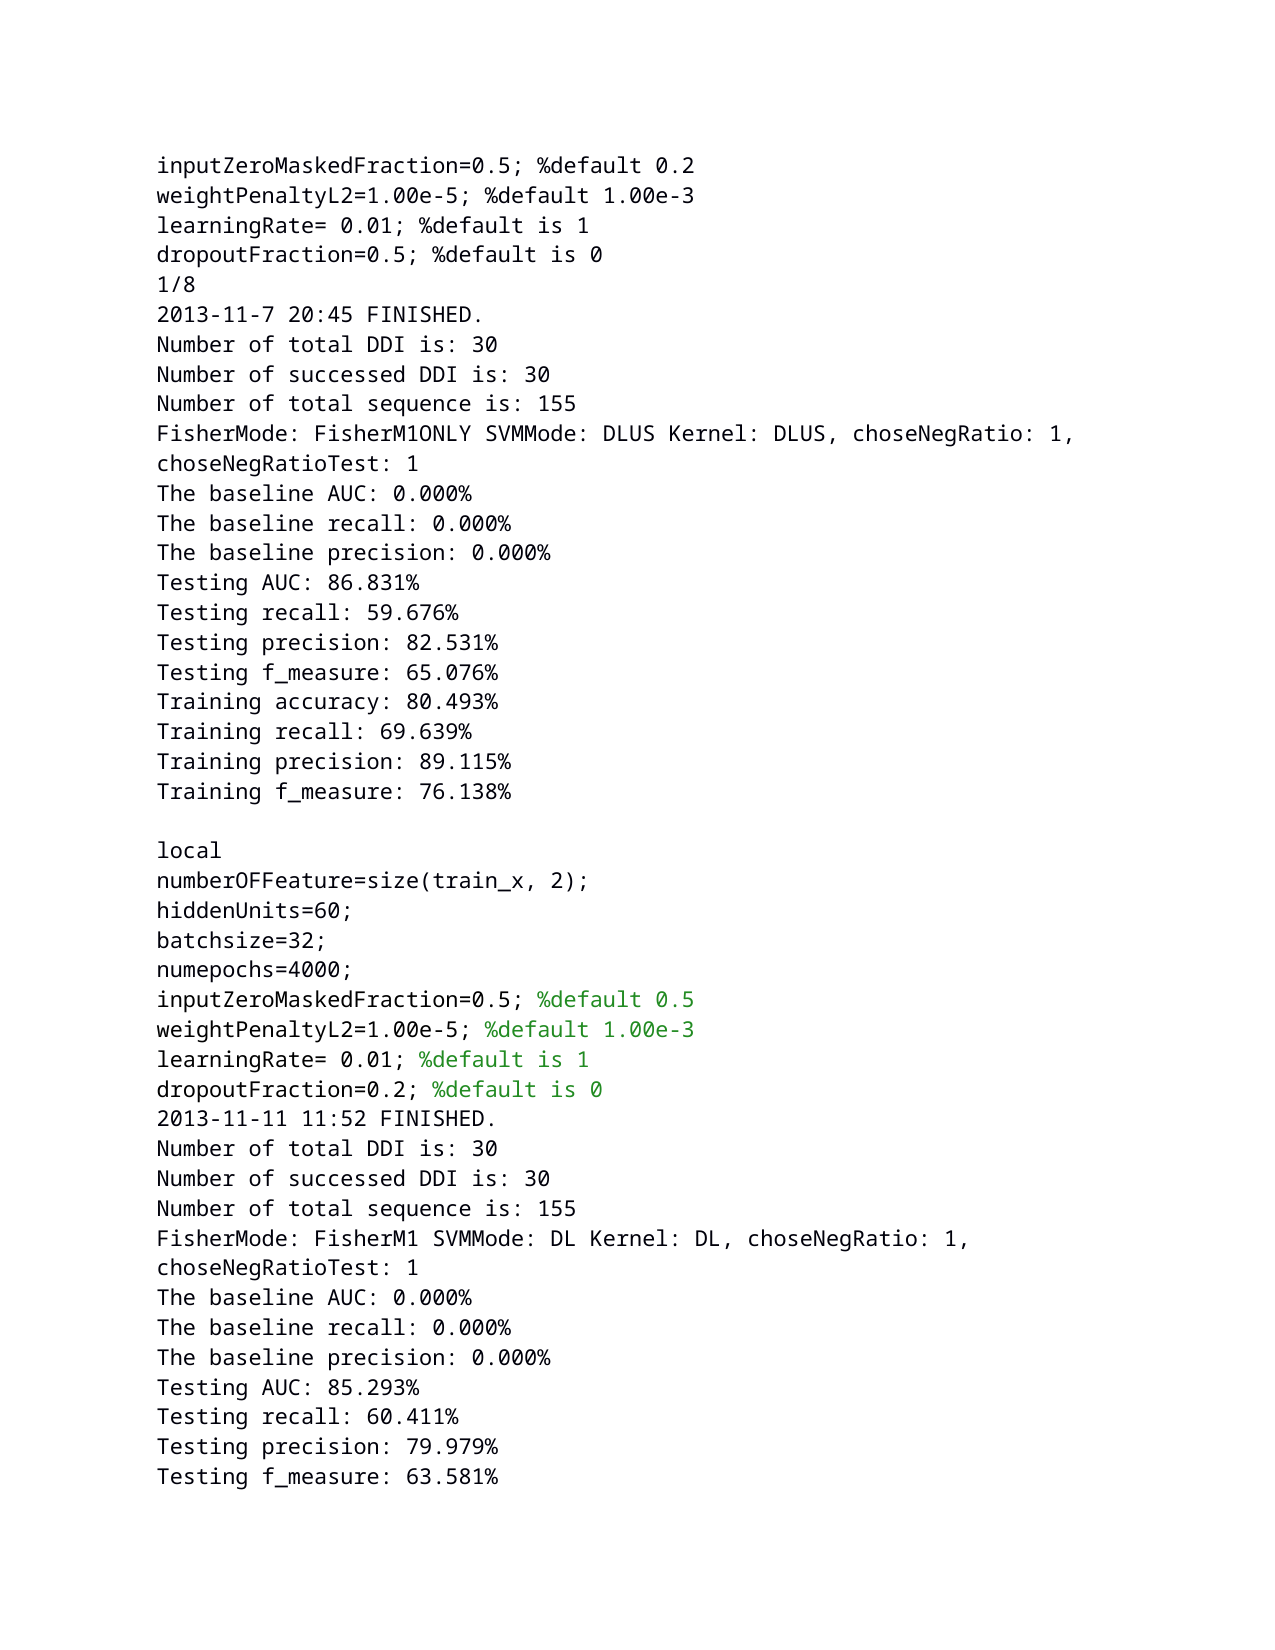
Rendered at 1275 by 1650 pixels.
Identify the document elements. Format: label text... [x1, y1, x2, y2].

text batchsize=32; [156, 924, 1118, 954]
text Number of total sequence is: 155 [156, 388, 1118, 418]
text 2013-11-11 11:52 FINISHED. [156, 1103, 1118, 1133]
text Number of total sequence is: 155 [156, 1193, 1118, 1222]
text numberOFFeature=size(train_x, 2); [156, 865, 1118, 895]
text Training accuracy: 80.493% [156, 686, 1118, 716]
text The baseline precision: 0.000% [156, 1342, 1118, 1371]
text Number of successed DDI is: 30 [156, 1163, 1118, 1193]
text The baseline AUC: 0.000% [156, 1282, 1118, 1312]
text The baseline AUC: 0.000% [156, 478, 1118, 507]
text weightPenaltyL2=1.00e-5; %default 1.00e-3 [156, 180, 1118, 209]
text Testing f_measure: 65.076% [156, 656, 1118, 686]
text local [156, 835, 1118, 865]
text The baseline recall: 0.000% [156, 507, 1118, 537]
text Testing precision: 79.979% [156, 1431, 1118, 1461]
text learningRate= 0.01; %default is 1 [156, 1044, 1118, 1073]
text Testing f_measure: 63.581% [156, 1461, 1118, 1491]
text Testing AUC: 85.293% [156, 1371, 1118, 1401]
text Number of total DDI is: 30 [156, 329, 1118, 358]
text Training recall: 69.639% [156, 716, 1118, 746]
text Testing recall: 60.411% [156, 1401, 1118, 1431]
text Testing recall: 59.676% [156, 597, 1118, 627]
text inputZeroMaskedFraction=0.5; %default 0.5 [156, 984, 1118, 1014]
text Testing precision: 82.531% [156, 627, 1118, 656]
text learningRate= 0.01; %default is 1 [156, 209, 1118, 239]
text 1/8 [156, 269, 1118, 299]
text hiddenUnits=60; [156, 895, 1118, 924]
text dropoutFraction=0.5; %default is 0 [156, 239, 1118, 269]
text Training precision: 89.115% [156, 746, 1118, 776]
text inputZeroMaskedFraction=0.5; %default 0.2 [156, 150, 1118, 180]
text FisherMode: FisherM1 SVMMode: DL Kernel: DL, choseNegRatio: 1, choseNegRatioTest: 1 [156, 1222, 1118, 1282]
text Number of total DDI is: 30 [156, 1133, 1118, 1163]
text The baseline precision: 0.000% [156, 537, 1118, 567]
text The baseline recall: 0.000% [156, 1312, 1118, 1342]
text dropoutFraction=0.2; %default is 0 [156, 1073, 1118, 1103]
text Testing AUC: 86.831% [156, 567, 1118, 597]
text 2013-11-7 20:45 FINISHED. [156, 299, 1118, 329]
text Number of successed DDI is: 30 [156, 358, 1118, 388]
text numepochs=4000; [156, 954, 1118, 984]
text Training f_measure: 76.138% [156, 776, 1118, 805]
text weightPenaltyL2=1.00e-5; %default 1.00e-3 [156, 1014, 1118, 1044]
text FisherMode: FisherM1ONLY SVMMode: DLUS Kernel: DLUS, choseNegRatio: 1, choseNegRatioTest: 1 [156, 418, 1118, 478]
